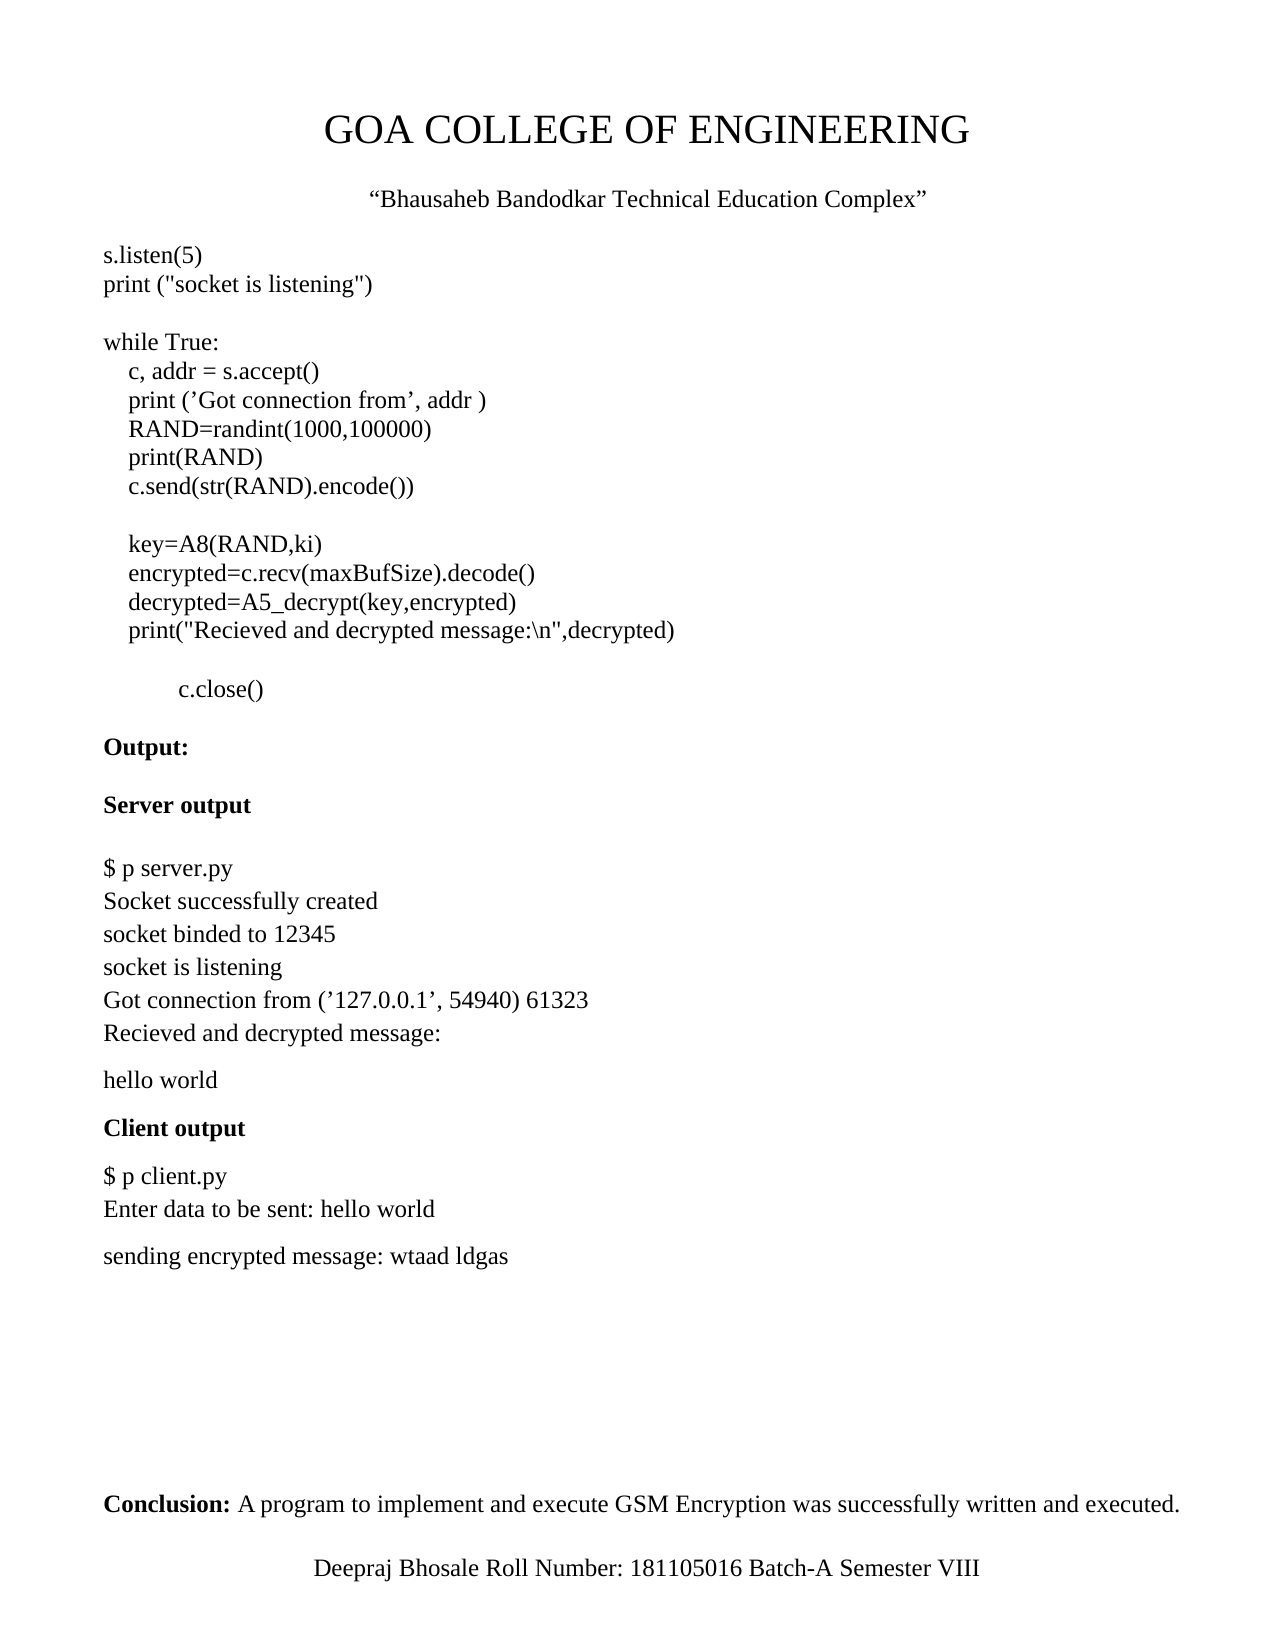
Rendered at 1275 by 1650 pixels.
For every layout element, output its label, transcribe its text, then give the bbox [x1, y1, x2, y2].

text s.listen(5) [103, 240, 1191, 269]
text while True: [103, 327, 1191, 356]
text c, addr = s.accept() [103, 356, 1191, 385]
text $ p client.py Enter data to be sent: hello world [103, 1161, 1191, 1222]
text key=A8(RAND,ki) [103, 529, 1191, 558]
text sending encrypted message: wtaad ldgas [103, 1241, 1191, 1270]
text Client output [103, 1113, 1191, 1142]
text c.send(str(RAND).encode()) [103, 471, 1191, 500]
text print (’Got connection from’, addr ) [103, 385, 1191, 414]
text Server output [103, 790, 1191, 819]
text hello world [103, 1066, 1191, 1094]
text print(RAND) [103, 442, 1191, 471]
text print ("socket is listening") [103, 269, 1191, 298]
text decrypted=A5_decrypt(key,encrypted) [103, 587, 1191, 616]
text Output: [103, 732, 1191, 761]
text Conclusion: A program to implement and execute GSM Encryption was successfully written and executed. [103, 1489, 1191, 1518]
text RAND=randint(1000,100000) [103, 414, 1191, 442]
text $ p server.py Socket successfully created socket binded to 12345 socket is listening Got connection from (’127.0.0.1’, 54940) 61323 Recieved and decrypted message: [103, 853, 1191, 1047]
text c.close() [103, 674, 1191, 703]
text encrypted=c.recv(maxBufSize).decode() [103, 558, 1191, 587]
text print("Recieved and decrypted message:\n",decrypted) [103, 616, 1191, 644]
